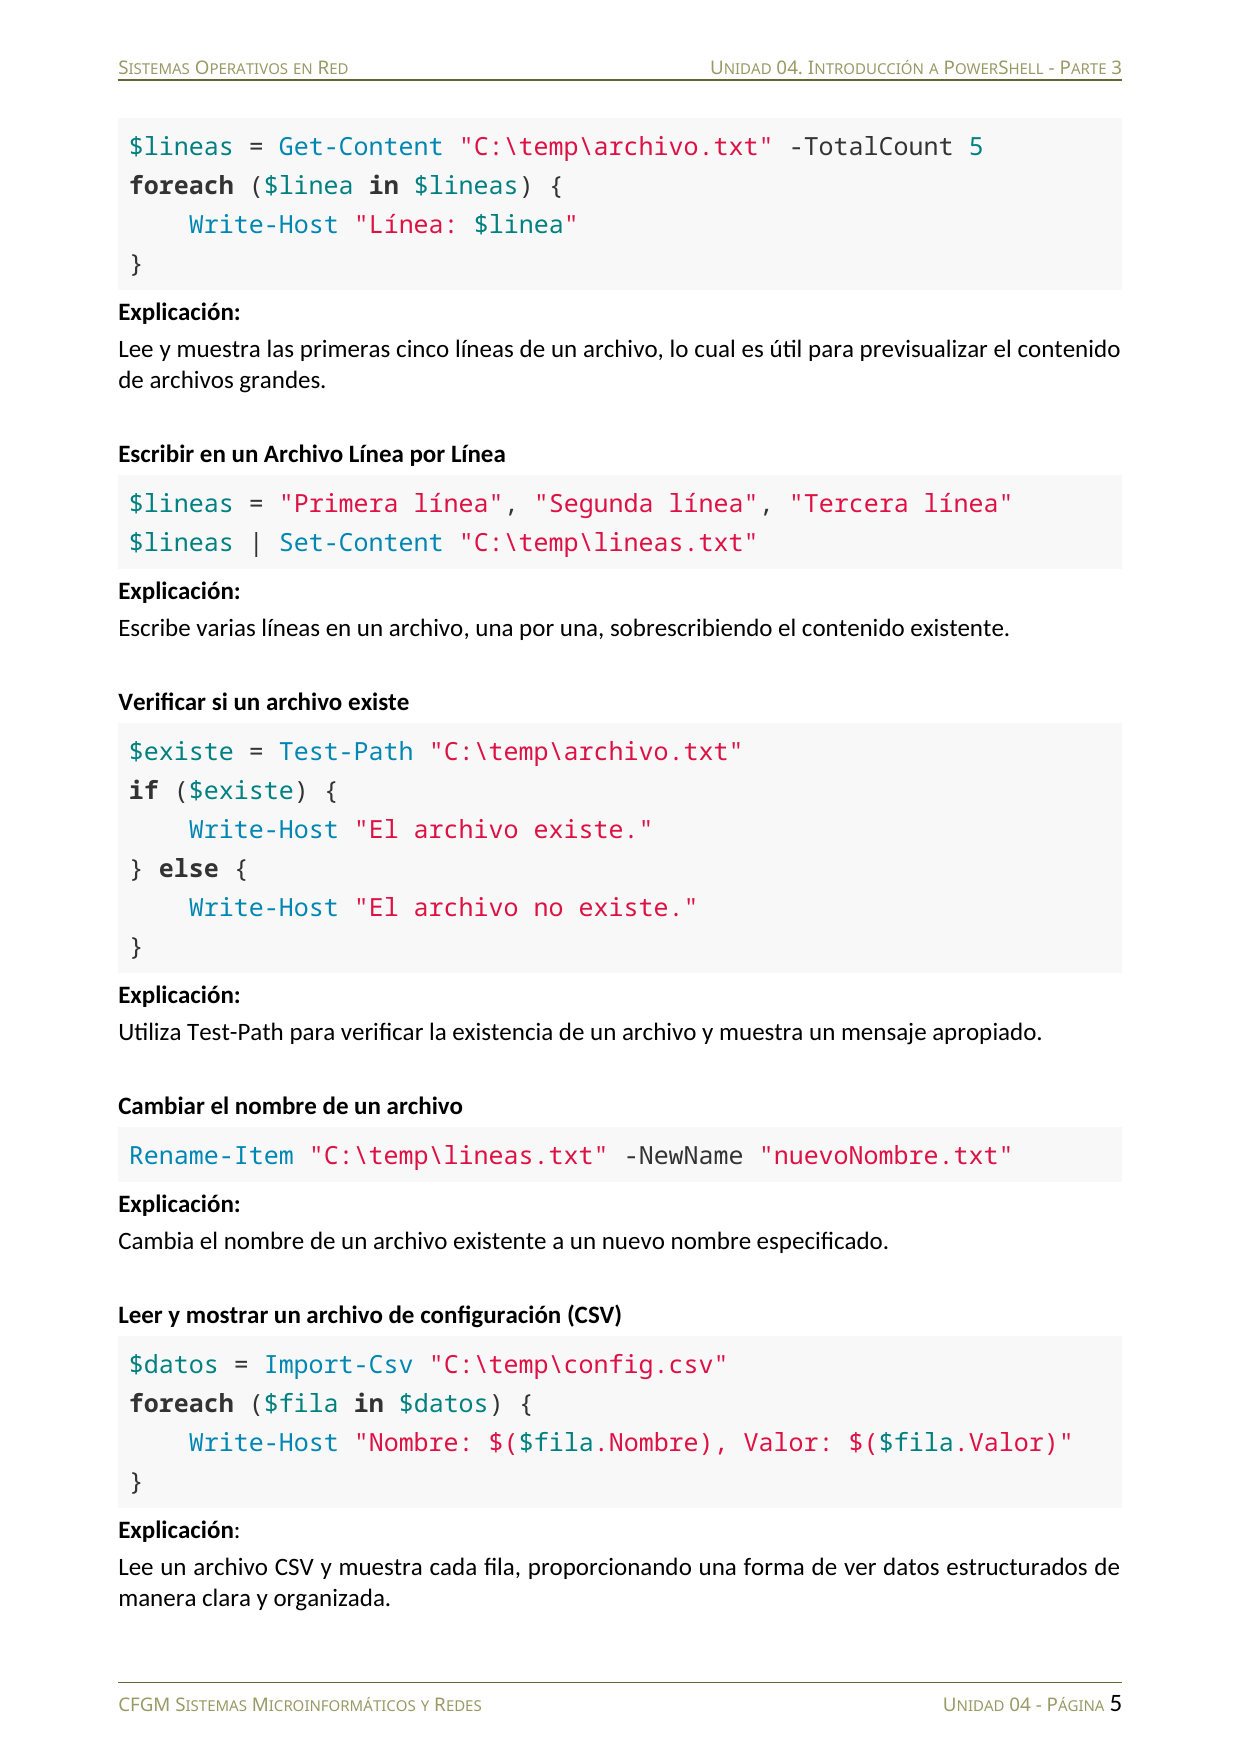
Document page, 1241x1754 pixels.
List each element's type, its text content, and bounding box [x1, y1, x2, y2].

text Explicación: [118, 575, 1122, 605]
text Lee un archivo CSV y muestra cada fila, proporcionando una forma de ver datos estructurados de manera clara y organizada. [118, 1551, 1122, 1612]
text Escribir en un Archivo Línea por Línea [118, 438, 1122, 468]
text Cambia el nombre de un archivo existente a un nuevo nombre especificado. [118, 1225, 1122, 1256]
table_header Rename-Item "C:\temp\lineas.txt" -NewName "nuevoNombre.txt" [118, 1127, 1122, 1182]
text Cambiar el nombre de un archivo [118, 1090, 1122, 1121]
text Explicación: [118, 979, 1122, 1010]
text Escribe varias líneas en un archivo, una por una, sobrescribiendo el contenido existente. [118, 612, 1122, 642]
text Lee y muestra las primeras cinco líneas de un archivo, lo cual es útil para previsualizar el contenido de archivos grandes. [118, 333, 1122, 394]
text Leer y mostrar un archivo de configuración (CSV) [118, 1299, 1122, 1329]
table_header $lineas = Get-Content "C:\temp\archivo.txt" -TotalCount 5 foreach ($linea in $lineas) { Write-Host "Línea: $linea" } [118, 118, 1122, 290]
text Utiliza Test-Path para verificar la existencia de un archivo y muestra un mensaje apropiado. [118, 1016, 1122, 1047]
table_header $lineas = "Primera línea", "Segunda línea", "Tercera línea" $lineas | Set-Content "C:\temp\lineas.txt" [118, 475, 1122, 569]
text Verificar si un archivo existe [118, 686, 1122, 716]
text Explicación: [118, 1514, 1122, 1545]
table_header $datos = Import-Csv "C:\temp\config.csv" foreach ($fila in $datos) { Write-Host "Nombre: $($fila.Nombre), Valor: $($fila.Valor)" } [118, 1336, 1122, 1508]
table_header $existe = Test-Path "C:\temp\archivo.txt" if ($existe) { Write-Host "El archivo existe." } else { Write-Host "El archivo no existe." } [118, 723, 1122, 973]
text Explicación: [118, 1188, 1122, 1219]
text Explicación: [118, 296, 1122, 327]
